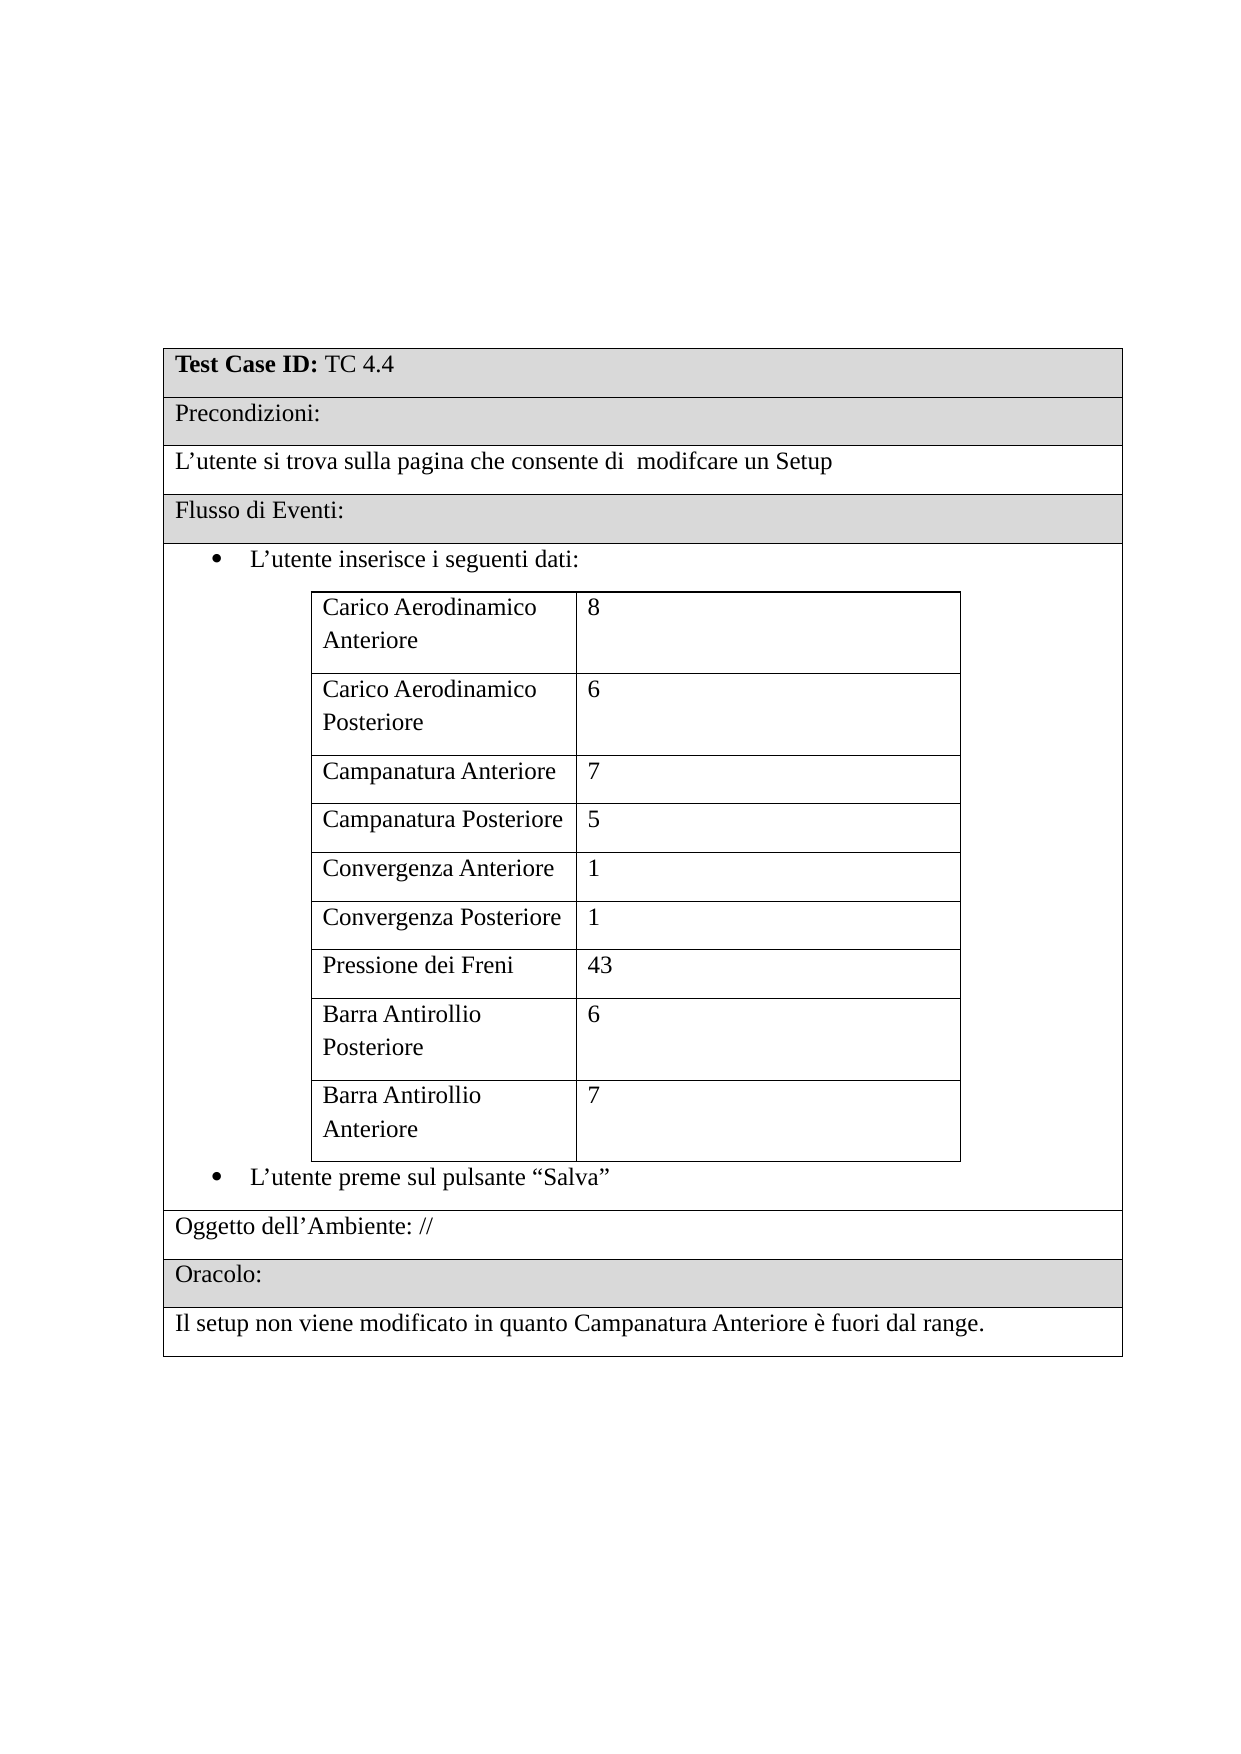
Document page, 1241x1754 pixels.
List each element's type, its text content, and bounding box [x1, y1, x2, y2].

table_header Test Case ID: TC 4.4 [164, 349, 1122, 397]
table_cell Oggetto dell’Ambiente: // [164, 1211, 1122, 1258]
table_cell 6 [577, 674, 960, 755]
table_cell Convergenza Posteriore [312, 902, 576, 949]
table_cell 7 [577, 1081, 960, 1161]
table_cell 6 [577, 999, 960, 1079]
table_header Carico Aerodinamico Anteriore [312, 593, 576, 673]
table_cell Convergenza Anteriore [312, 853, 576, 901]
table_cell Flusso di Eventi: [164, 495, 1122, 543]
table_header 8 [577, 593, 960, 673]
table_cell 1 [577, 902, 960, 949]
table_cell Campanatura Posteriore [312, 804, 576, 852]
table_cell 5 [577, 804, 960, 852]
table_cell 1 [577, 853, 960, 901]
table_cell Pressione dei Freni [312, 950, 576, 998]
table_cell Barra Antirollio Anteriore [312, 1081, 576, 1161]
table_cell L’utente inserisce i seguenti dati: L’utente preme sul pulsante “Salva” [164, 544, 1122, 1210]
table_cell Campanatura Anteriore [312, 756, 576, 803]
table_cell 43 [577, 950, 960, 998]
table_cell Il setup non viene modificato in quanto Campanatura Anteriore è fuori dal range. [164, 1308, 1122, 1356]
table_cell Oracolo: [164, 1260, 1122, 1307]
table_cell Precondizioni: [164, 398, 1122, 445]
table_cell Carico Aerodinamico Posteriore [312, 674, 576, 755]
table_cell L’utente si trova sulla pagina che consente di modifcare un Setup [164, 446, 1122, 494]
table_cell 7 [577, 756, 960, 803]
table_cell Barra Antirollio Posteriore [312, 999, 576, 1079]
